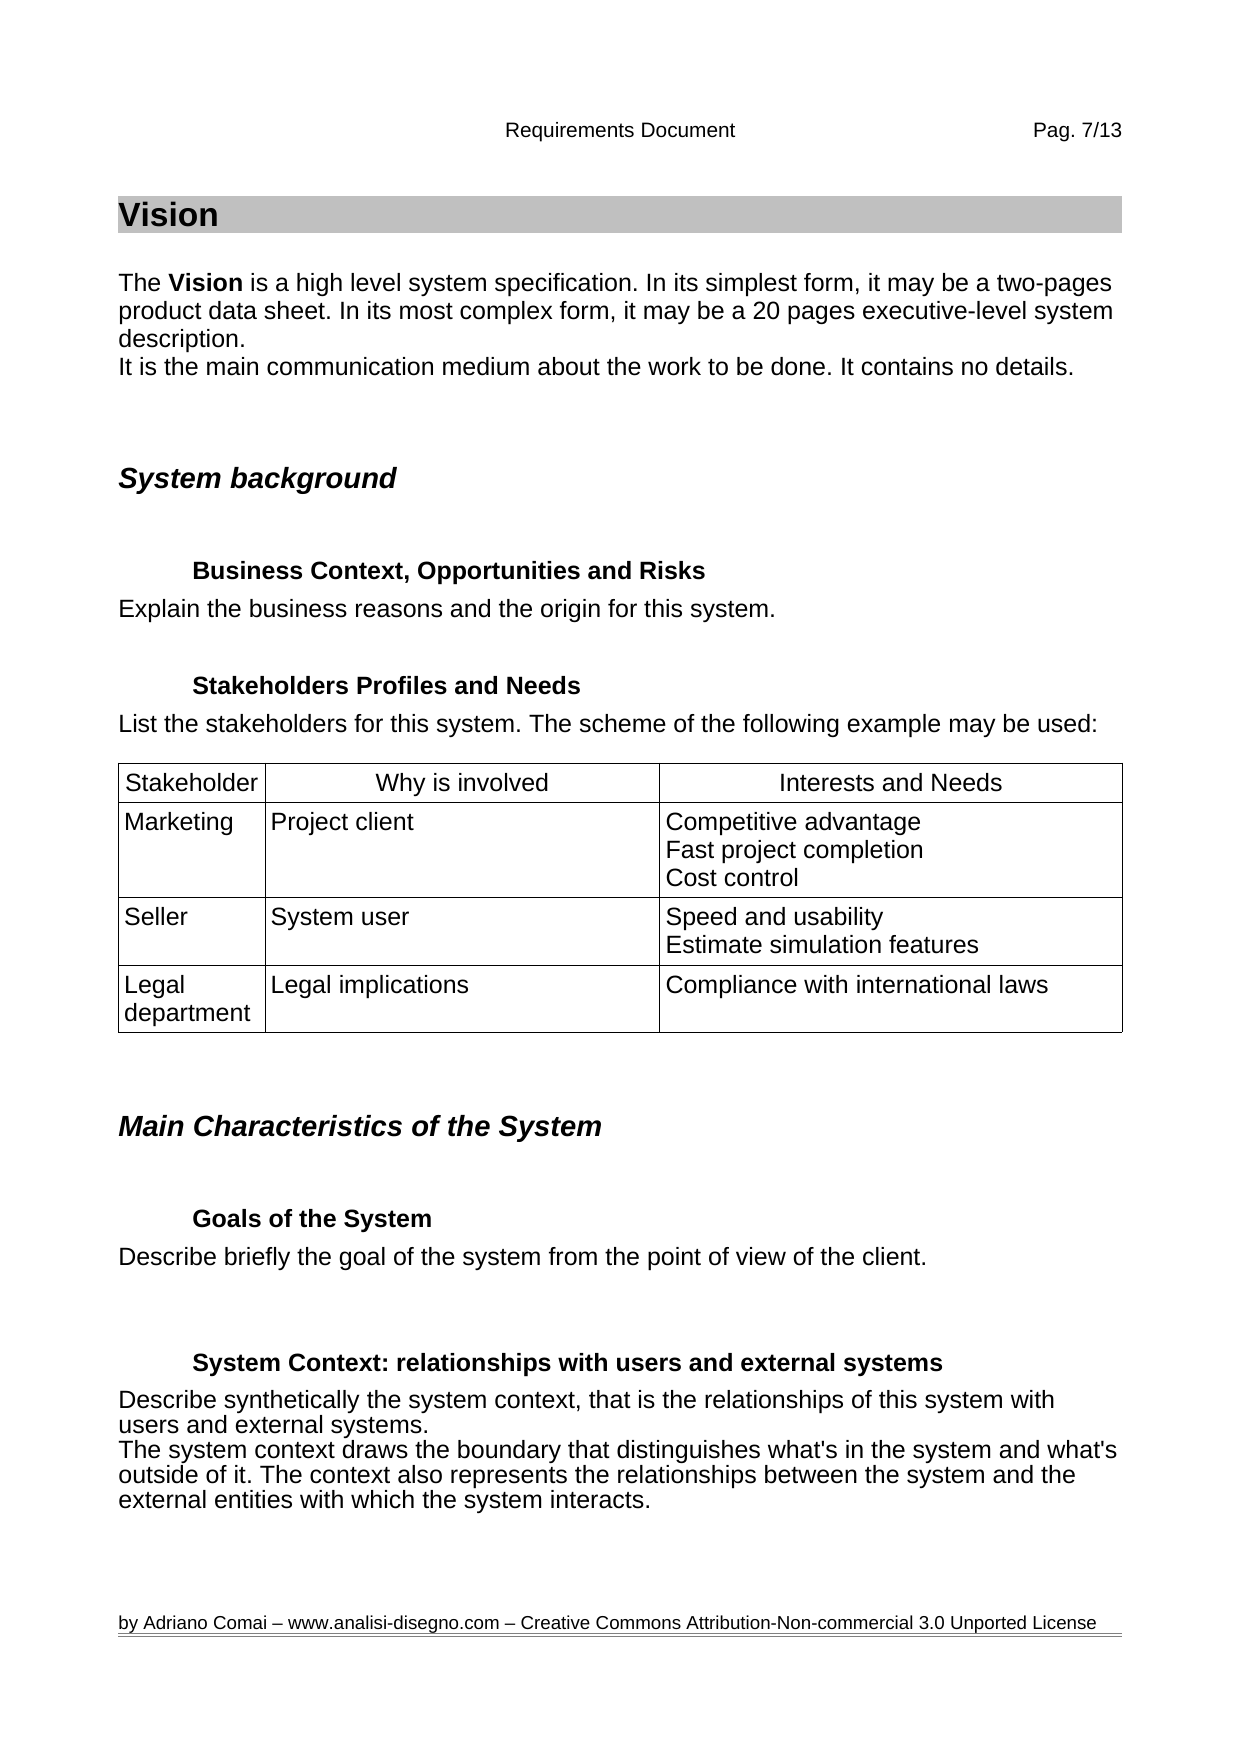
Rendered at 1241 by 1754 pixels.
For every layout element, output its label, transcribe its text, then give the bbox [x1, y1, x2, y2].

subtitle System background [118, 462, 1122, 494]
subtitle Goals of the System [118, 1205, 1122, 1233]
table_header Why is involved [266, 764, 659, 802]
table_header Stakeholder [119, 764, 265, 802]
text The system context draws the boundary that distinguishes what's in the system and what's outside of it. The context also represents the relationships between the system and the external entities with which the system interacts. [118, 1439, 1122, 1514]
subtitle System Context: relationships with users and external systems [118, 1348, 1122, 1376]
table_cell System user [266, 898, 659, 965]
table_cell Compliance with international laws [660, 966, 1122, 1032]
table_cell Legal implications [266, 966, 659, 1032]
table_cell Competitive advantage Fast project completion Cost control [660, 803, 1122, 897]
text The Vision is a high level system specification. In its simplest form, it may be a two-pages product data sheet. In its most complex form, it may be a 20 pages executive-level system description. [118, 269, 1122, 353]
table_header Interests and Needs [660, 764, 1122, 802]
table_cell Project client [266, 803, 659, 897]
text Explain the business reasons and the origin for this system. [118, 597, 1122, 622]
table_cell Marketing [119, 803, 265, 897]
subtitle Business Context, Opportunities and Risks [118, 557, 1122, 584]
subtitle Vision [118, 196, 1122, 233]
subtitle Stakeholders Profiles and Needs [118, 672, 1122, 700]
text Describe briefly the goal of the system from the point of view of the client. [118, 1246, 1122, 1271]
text Describe synthetically the system context, that is the relationships of this system with users and external systems. [118, 1389, 1122, 1439]
table_cell Seller [119, 898, 265, 965]
table_cell Speed and usability Estimate simulation features [660, 898, 1122, 965]
subtitle Main Characteristics of the System [118, 1110, 1122, 1143]
text List the stakeholders for this system. The scheme of the following example may be used: [118, 712, 1122, 737]
text It is the main communication medium about the work to be done. It contains no details. [118, 353, 1122, 381]
table_cell Legal department [119, 966, 265, 1032]
